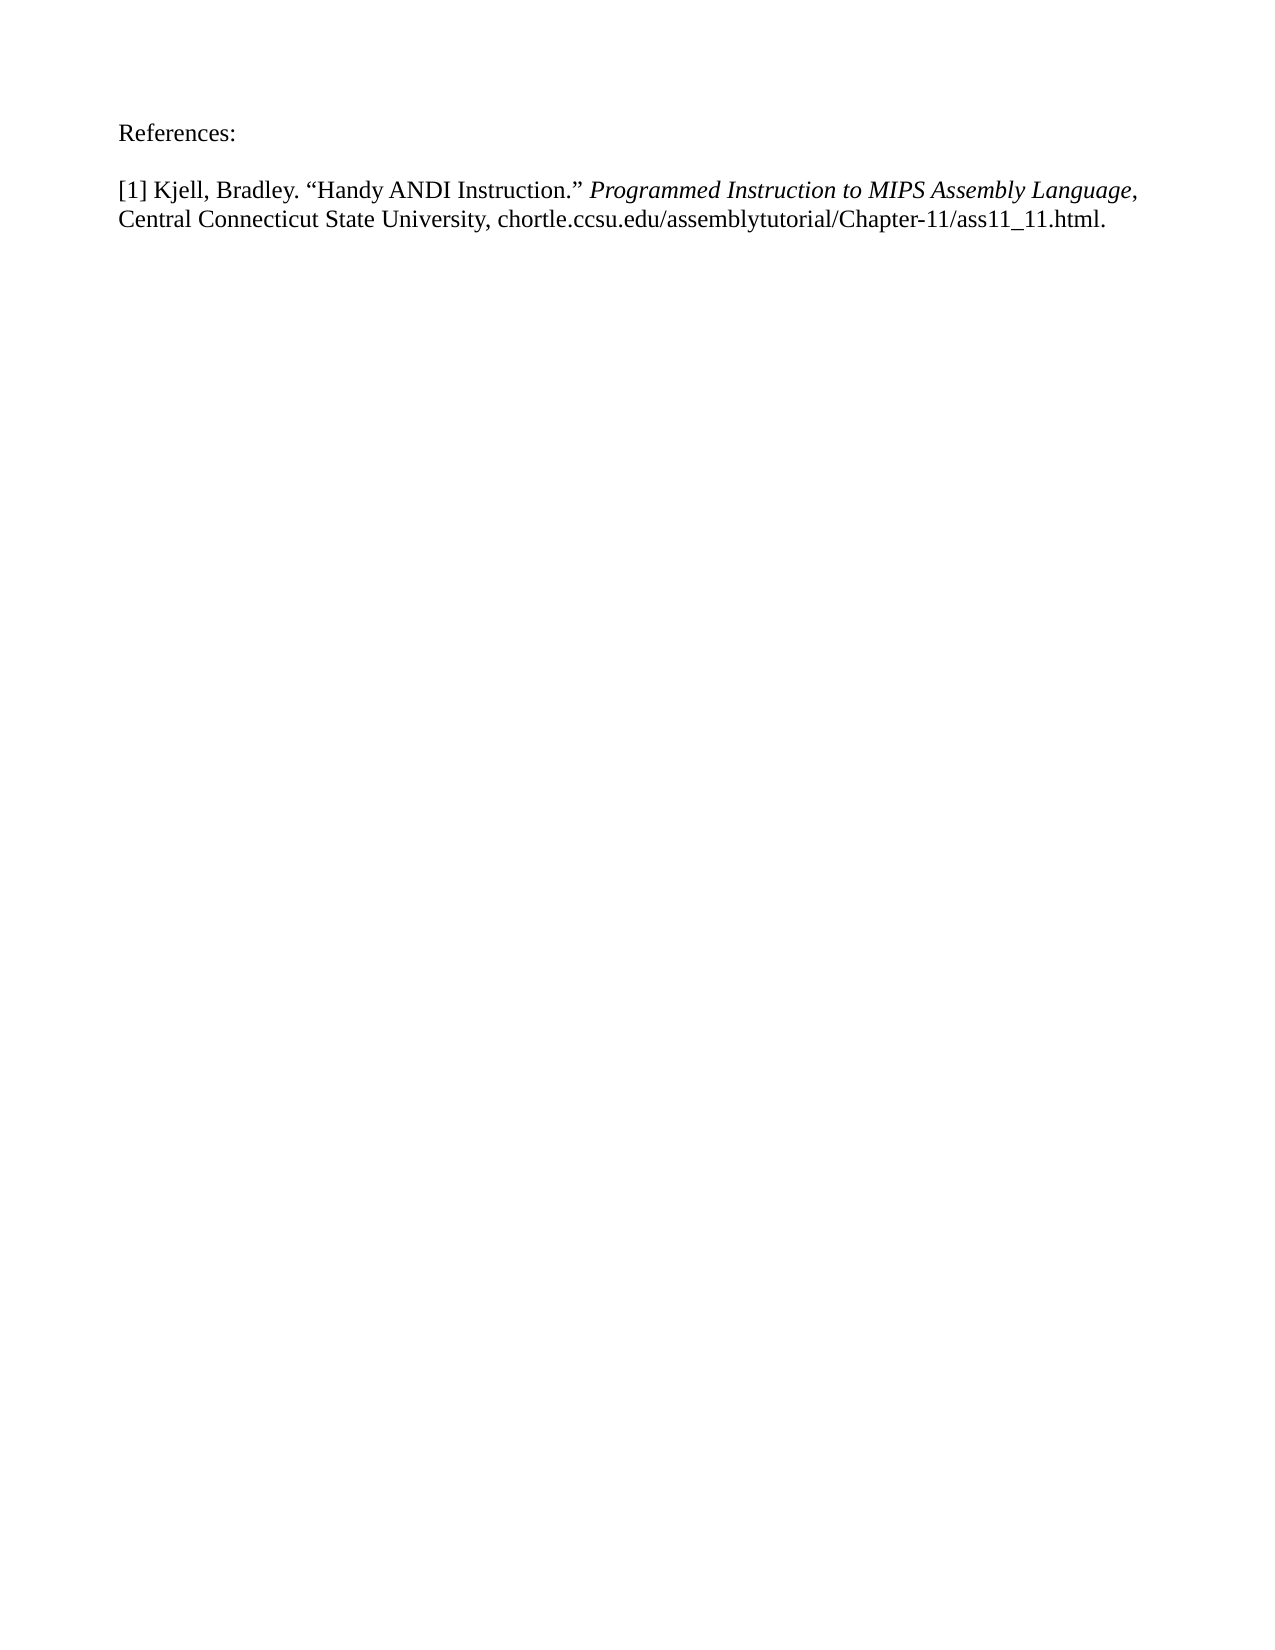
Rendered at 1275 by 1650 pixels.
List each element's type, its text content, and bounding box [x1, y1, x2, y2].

text References: [118, 118, 1157, 147]
text [1] Kjell, Bradley. “Handy ANDI Instruction.” Programmed Instruction to MIPS Assembly Language, Central Connecticut State University, chortle.ccsu.edu/assemblytutorial/Chapter-11/ass11_11.html. [118, 176, 1157, 233]
